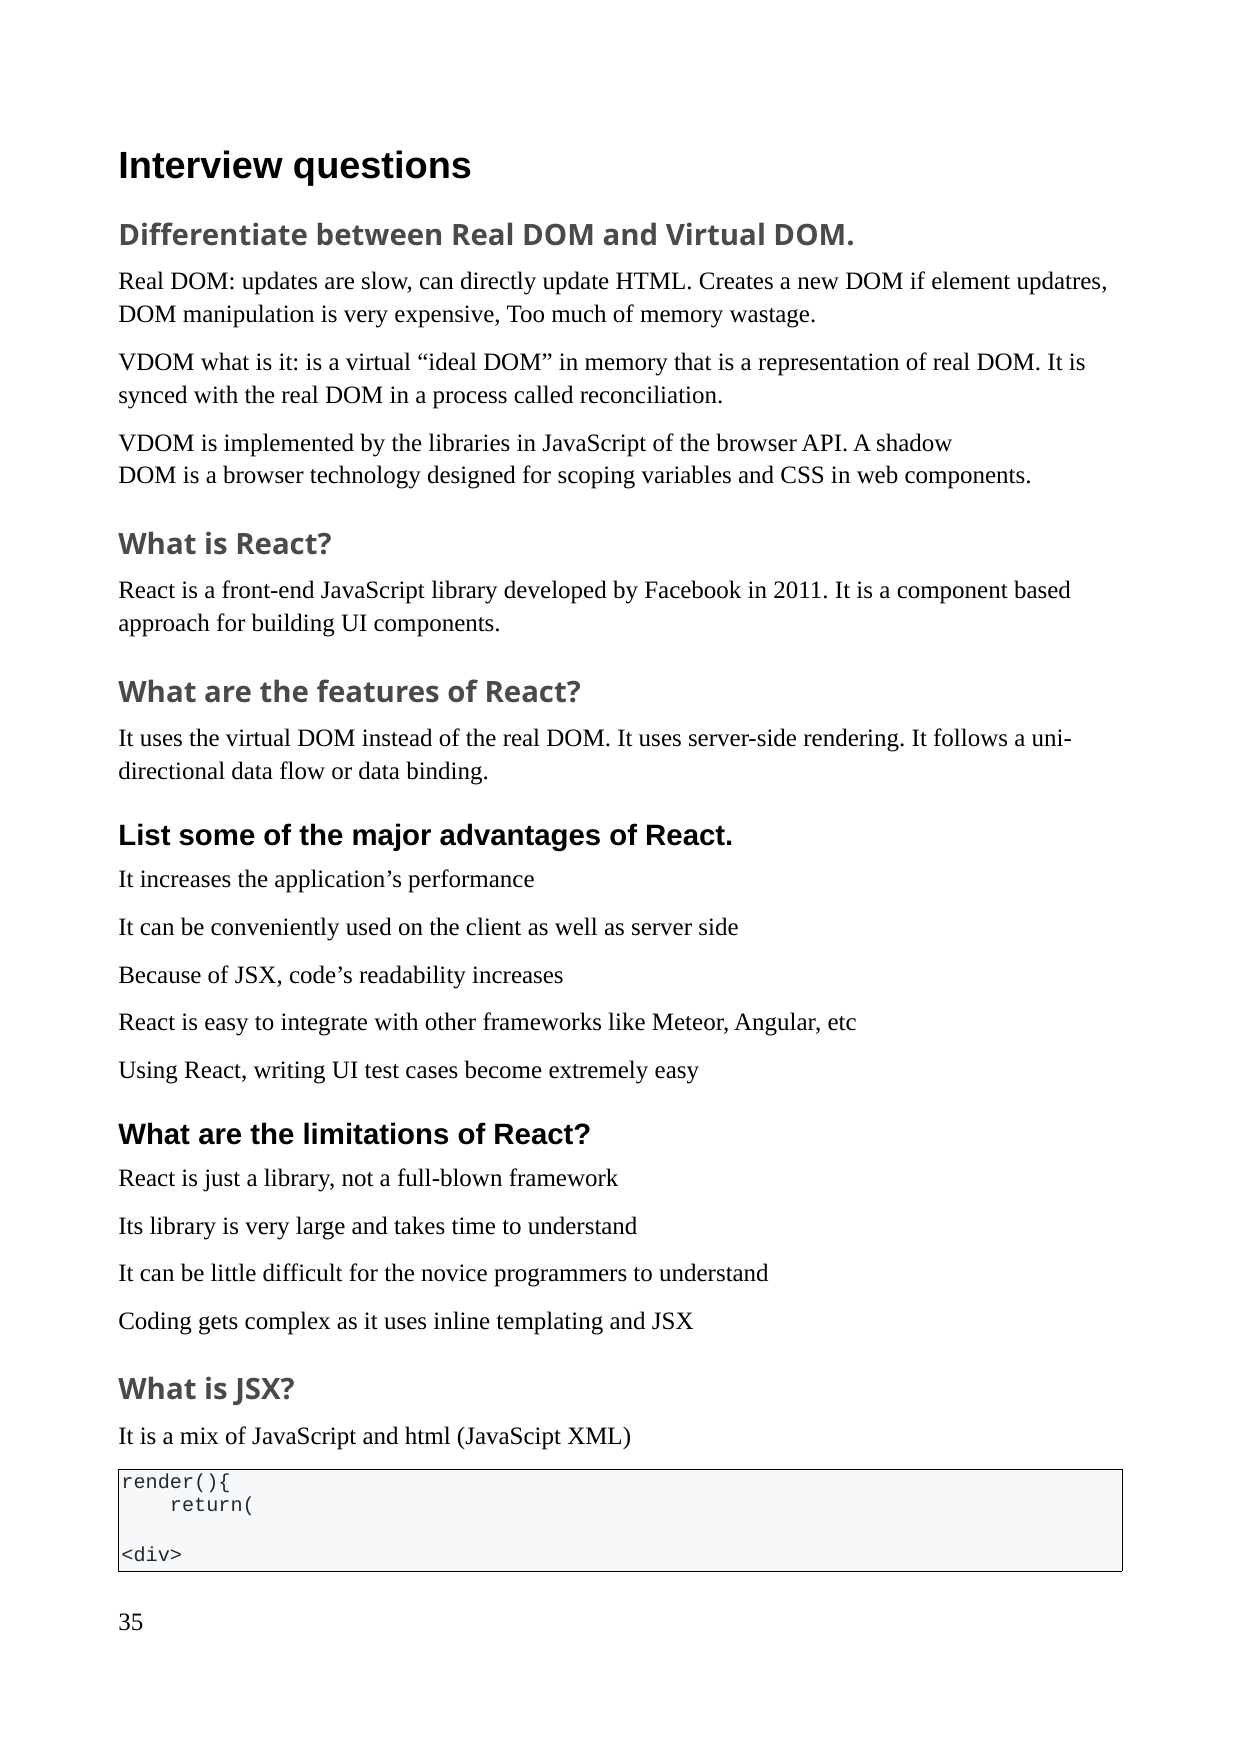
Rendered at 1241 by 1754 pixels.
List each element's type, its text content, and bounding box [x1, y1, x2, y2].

text It can be little difficult for the novice programmers to understand [118, 1258, 1122, 1287]
subtitle List some of the major advantages of React. [118, 818, 1122, 852]
text Because of JSX, code’s readability increases [118, 960, 1122, 988]
subtitle Differentiate between Real DOM and Virtual DOM. [118, 214, 1122, 254]
text It is a mix of JavaScript and html (JavaScipt XML) [118, 1421, 1122, 1449]
subtitle What is React? [118, 523, 1122, 563]
text It uses the virtual DOM instead of the real DOM. It uses server-side rendering. It follows a uni-directional data flow or data binding. [118, 723, 1122, 785]
text It can be conveniently used on the client as well as server side [118, 912, 1122, 941]
subtitle What is JSX? [118, 1368, 1122, 1408]
text Its library is very large and takes time to understand [118, 1211, 1122, 1240]
subtitle What are the features of React? [118, 671, 1122, 711]
text render(){ [119, 1470, 1122, 1491]
text React is just a library, not a full-blown framework [118, 1163, 1122, 1192]
text return( [119, 1491, 1122, 1514]
text React is easy to integrate with other frameworks like Meteor, Angular, etc [118, 1007, 1122, 1036]
text Using React, writing UI test cases become extremely easy [118, 1055, 1122, 1084]
text VDOM what is it: is a virtual “ideal DOM” in memory that is a representation of real DOM. It is synced with the real DOM in a process called reconciliation. [118, 347, 1122, 409]
subtitle Interview questions [118, 143, 1122, 187]
text Coding gets complex as it uses inline templating and JSX [118, 1306, 1122, 1335]
text <div> [119, 1542, 1122, 1571]
text It increases the application’s performance [118, 864, 1122, 893]
text Real DOM: updates are slow, can directly update HTML. Creates a new DOM if element updatres, DOM manipulation is very expensive, Too much of memory wastage. [118, 266, 1122, 328]
text React is a front-end JavaScript library developed by Facebook in 2011. It is a component based approach for building UI components. [118, 575, 1122, 637]
subtitle What are the limitations of React? [118, 1117, 1122, 1151]
text VDOM is implemented by the libraries in JavaScript of the browser API. A shadow DOM is a browser technology designed for scoping variables and CSS in web components. [118, 428, 1122, 489]
